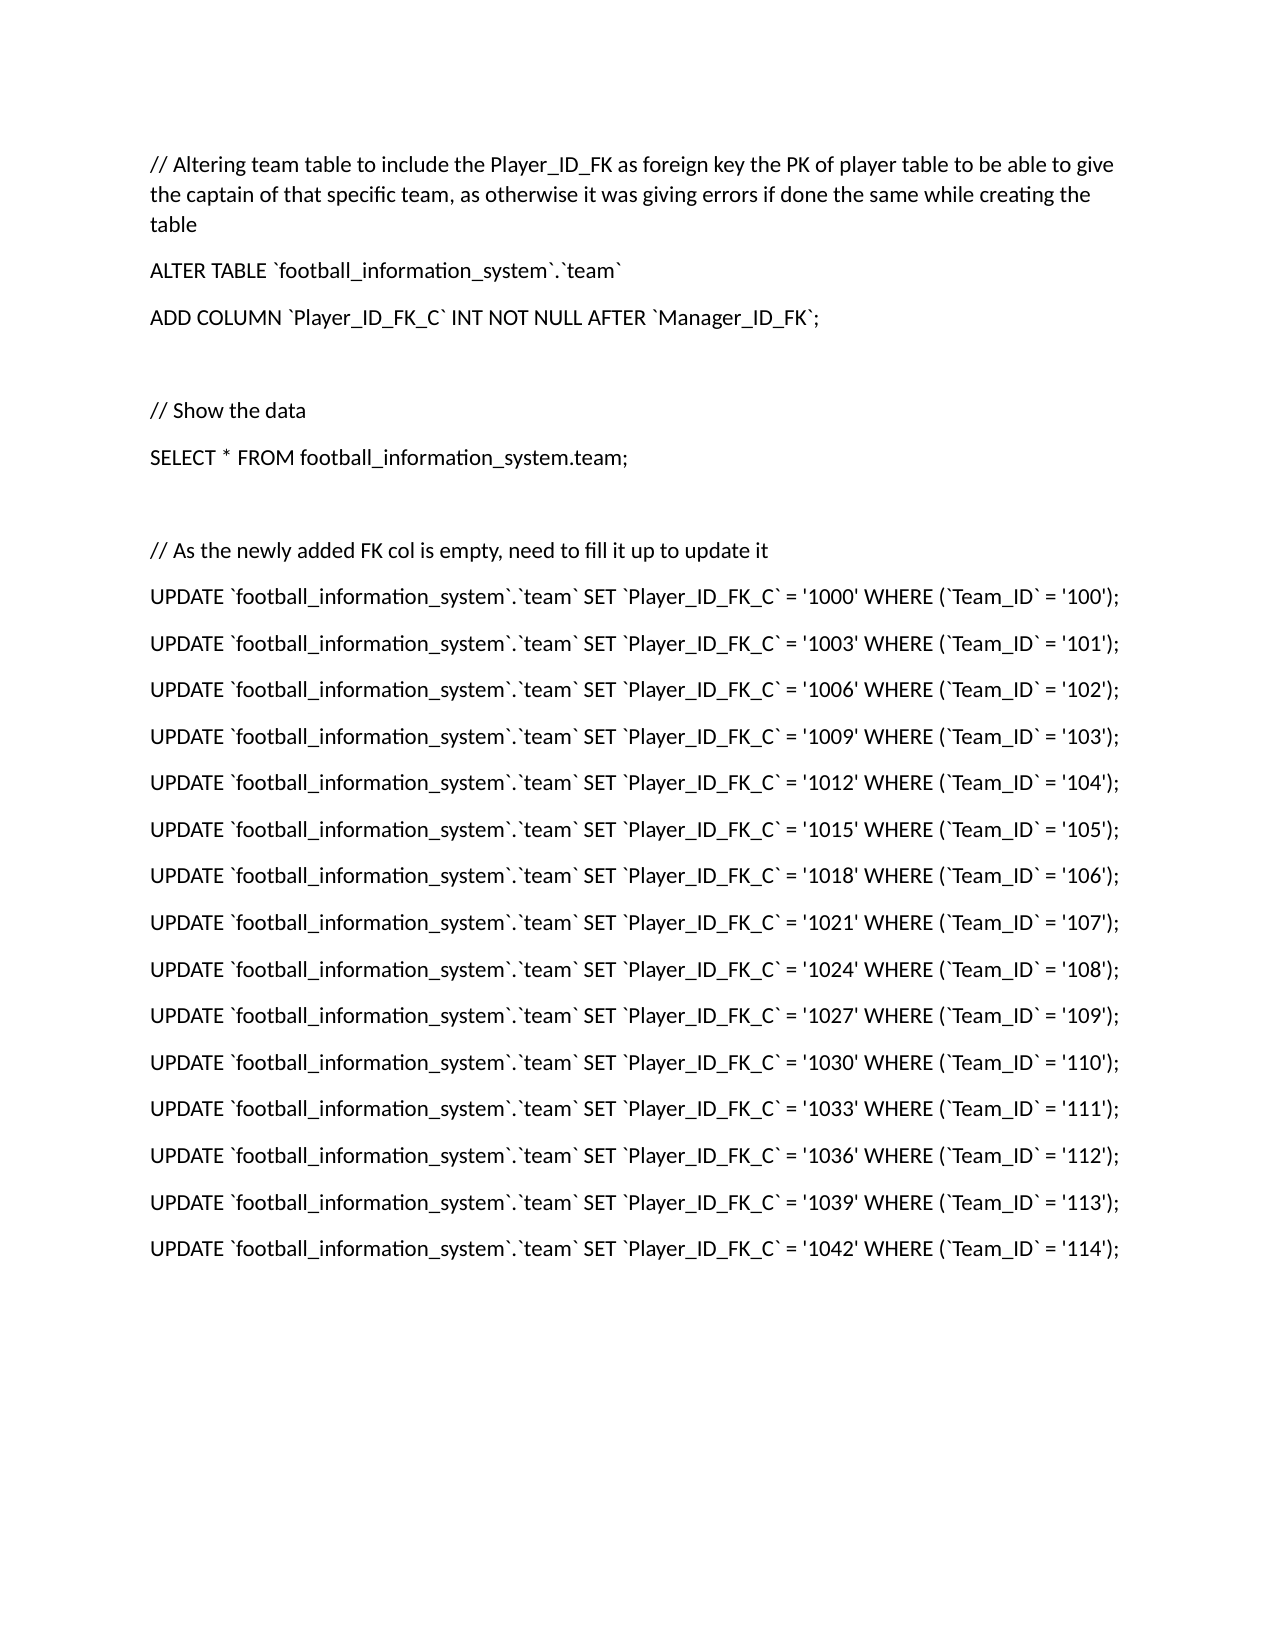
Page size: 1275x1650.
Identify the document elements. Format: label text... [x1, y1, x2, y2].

text // Altering team table to include the Player_ID_FK as foreign key the PK of player table to be able to give the captain of that specific team, as otherwise it was giving errors if done the same while creating the table [150, 150, 1125, 238]
text UPDATE `football_information_system`.`team` SET `Player_ID_FK_C` = '1015' WHERE (`Team_ID` = '105'); [150, 815, 1125, 843]
text UPDATE `football_information_system`.`team` SET `Player_ID_FK_C` = '1024' WHERE (`Team_ID` = '108'); [150, 955, 1125, 983]
text // Show the data [150, 396, 1125, 424]
text // As the newly added FK col is empty, need to fill it up to update it [150, 536, 1125, 564]
text UPDATE `football_information_system`.`team` SET `Player_ID_FK_C` = '1021' WHERE (`Team_ID` = '107'); [150, 908, 1125, 936]
text UPDATE `football_information_system`.`team` SET `Player_ID_FK_C` = '1012' WHERE (`Team_ID` = '104'); [150, 768, 1125, 797]
text UPDATE `football_information_system`.`team` SET `Player_ID_FK_C` = '1036' WHERE (`Team_ID` = '112'); [150, 1141, 1125, 1169]
text ADD COLUMN `Player_ID_FK_C` INT NOT NULL AFTER `Manager_ID_FK`; [150, 303, 1125, 331]
text UPDATE `football_information_system`.`team` SET `Player_ID_FK_C` = '1000' WHERE (`Team_ID` = '100'); [150, 582, 1125, 610]
text UPDATE `football_information_system`.`team` SET `Player_ID_FK_C` = '1018' WHERE (`Team_ID` = '106'); [150, 862, 1125, 890]
text UPDATE `football_information_system`.`team` SET `Player_ID_FK_C` = '1033' WHERE (`Team_ID` = '111'); [150, 1094, 1125, 1122]
text UPDATE `football_information_system`.`team` SET `Player_ID_FK_C` = '1006' WHERE (`Team_ID` = '102'); [150, 675, 1125, 703]
text UPDATE `football_information_system`.`team` SET `Player_ID_FK_C` = '1003' WHERE (`Team_ID` = '101'); [150, 629, 1125, 657]
text UPDATE `football_information_system`.`team` SET `Player_ID_FK_C` = '1009' WHERE (`Team_ID` = '103'); [150, 722, 1125, 750]
text UPDATE `football_information_system`.`team` SET `Player_ID_FK_C` = '1030' WHERE (`Team_ID` = '110'); [150, 1048, 1125, 1076]
text UPDATE `football_information_system`.`team` SET `Player_ID_FK_C` = '1039' WHERE (`Team_ID` = '113'); [150, 1188, 1125, 1216]
text UPDATE `football_information_system`.`team` SET `Player_ID_FK_C` = '1027' WHERE (`Team_ID` = '109'); [150, 1001, 1125, 1029]
text UPDATE `football_information_system`.`team` SET `Player_ID_FK_C` = '1042' WHERE (`Team_ID` = '114'); [150, 1234, 1125, 1262]
text ALTER TABLE `football_information_system`.`team` [150, 256, 1125, 284]
text SELECT * FROM football_information_system.team; [150, 443, 1125, 471]
